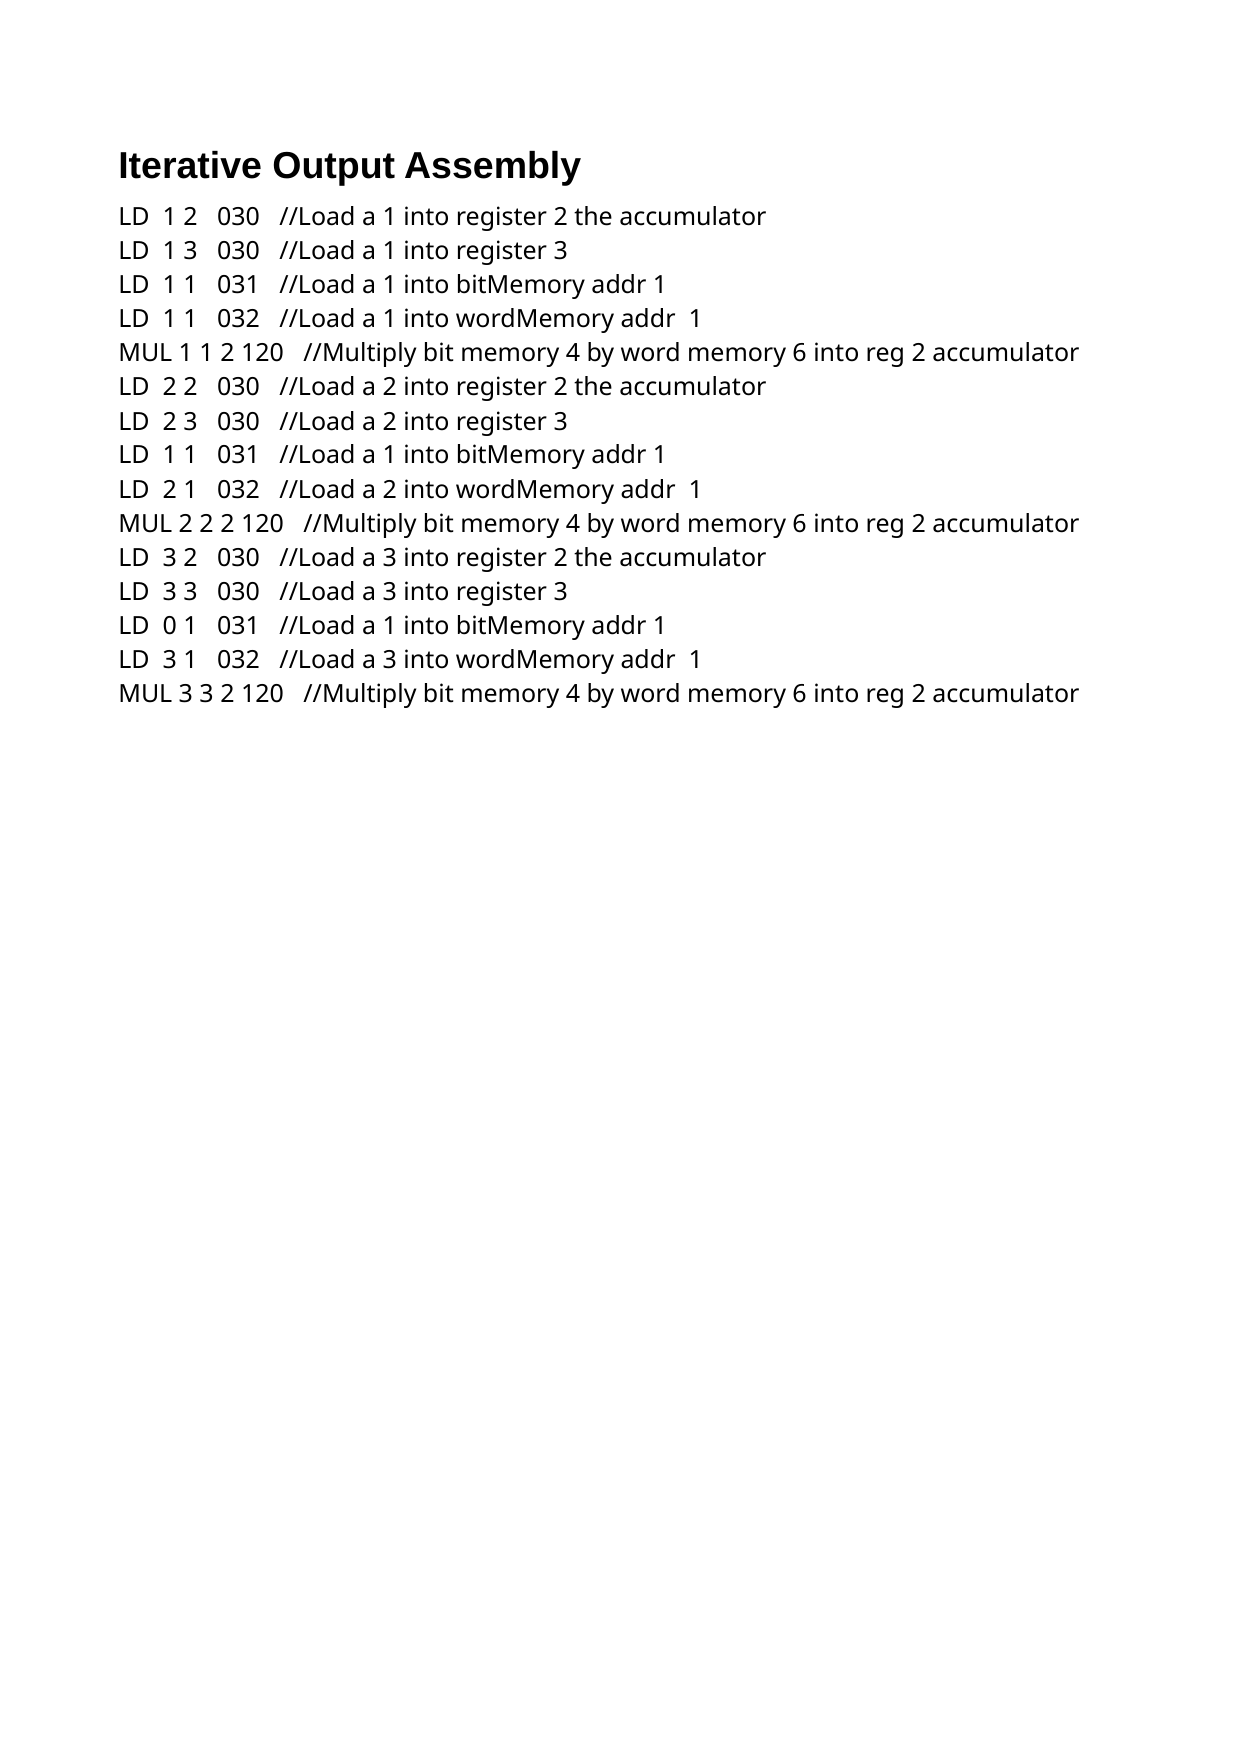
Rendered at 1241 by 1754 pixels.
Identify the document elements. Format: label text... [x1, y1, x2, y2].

text LD 2 3 030 //Load a 2 into register 3 [118, 403, 1122, 437]
text LD 2 2 030 //Load a 2 into register 2 the accumulator [118, 369, 1122, 403]
text MUL 3 3 2 120 //Multiply bit memory 4 by word memory 6 into reg 2 accumulator [118, 676, 1122, 710]
subtitle Iterative Output Assembly [118, 143, 1122, 186]
text LD 3 3 030 //Load a 3 into register 3 [118, 573, 1122, 607]
text LD 1 1 031 //Load a 1 into bitMemory addr 1 [118, 267, 1122, 301]
text LD 0 1 031 //Load a 1 into bitMemory addr 1 [118, 607, 1122, 642]
text LD 3 2 030 //Load a 3 into register 2 the accumulator [118, 539, 1122, 573]
text MUL 1 1 2 120 //Multiply bit memory 4 by word memory 6 into reg 2 accumulator [118, 335, 1122, 369]
text LD 1 1 032 //Load a 1 into wordMemory addr 1 [118, 301, 1122, 335]
text MUL 2 2 2 120 //Multiply bit memory 4 by word memory 6 into reg 2 accumulator [118, 505, 1122, 539]
text LD 3 1 032 //Load a 3 into wordMemory addr 1 [118, 642, 1122, 676]
text LD 1 3 030 //Load a 1 into register 3 [118, 233, 1122, 267]
text LD 1 1 031 //Load a 1 into bitMemory addr 1 [118, 437, 1122, 471]
text LD 2 1 032 //Load a 2 into wordMemory addr 1 [118, 471, 1122, 505]
text LD 1 2 030 //Load a 1 into register 2 the accumulator [118, 199, 1122, 233]
